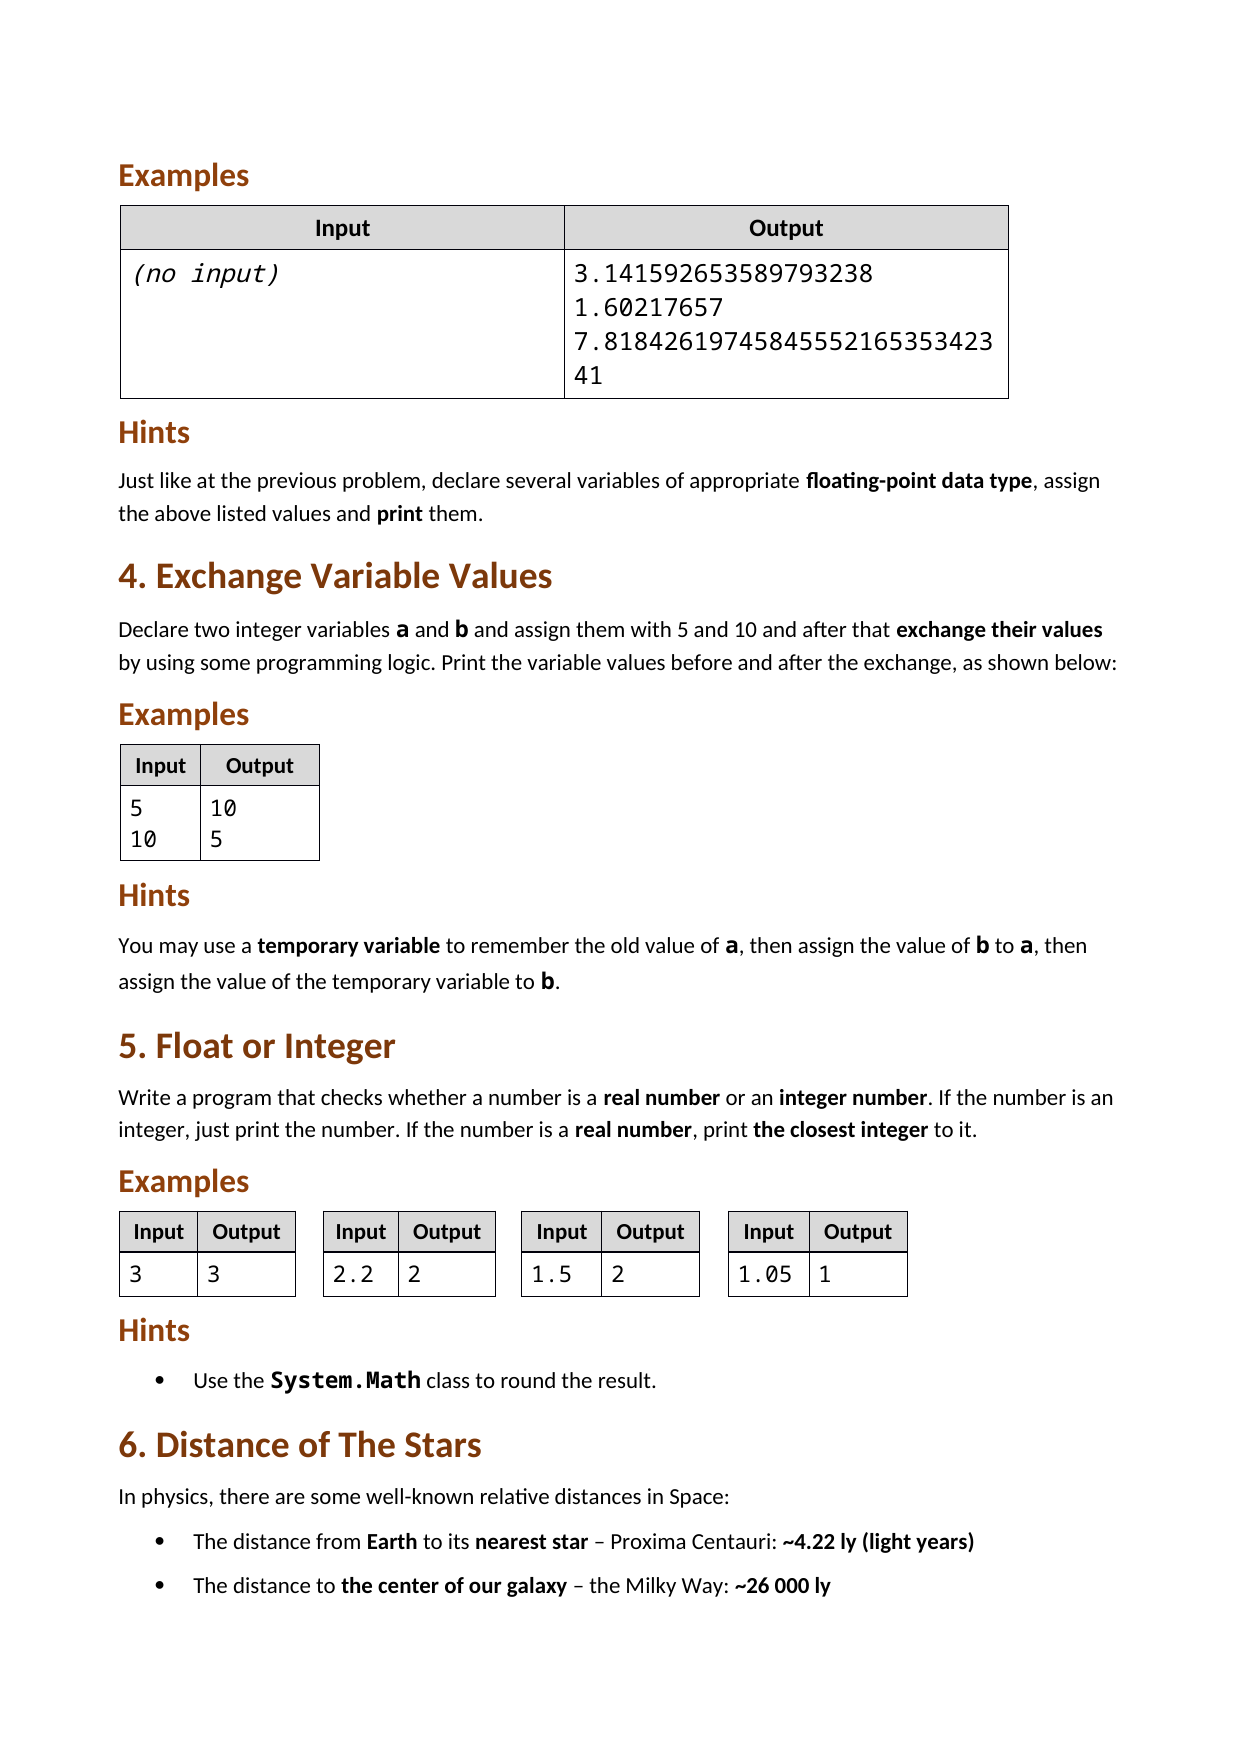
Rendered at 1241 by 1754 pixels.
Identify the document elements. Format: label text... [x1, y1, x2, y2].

table_header [496, 1211, 521, 1296]
text In physics, there are some well-known relative distances in Space: [118, 1482, 1122, 1510]
table_header Input [522, 1212, 601, 1251]
table_header Output [201, 745, 319, 785]
subtitle Examples [118, 1159, 1122, 1200]
table_cell 5 10 [121, 786, 200, 860]
table_cell 1 [810, 1253, 907, 1296]
list Use the System.Math class to round the result. [156, 1364, 1122, 1396]
table_header Output [198, 1212, 295, 1251]
text Write a program that checks whether a number is a real number or an integer number. If the number is an integer, just print the number. If the number is a real number, print the closest integer to it. [118, 1083, 1122, 1143]
subtitle Examples [118, 693, 1122, 734]
subtitle Float or Integer [118, 1022, 1122, 1067]
subtitle Exchange Variable Values [118, 552, 1122, 598]
subtitle Hints [118, 874, 1122, 914]
table_cell 10 5 [201, 786, 319, 860]
table_header Input [121, 745, 200, 785]
table_cell 3 [120, 1253, 197, 1296]
text Just like at the previous problem, declare several variables of appropriate floating-point data type, assign the above listed values and print them. [118, 467, 1122, 527]
subtitle Examples [118, 154, 1122, 195]
table_cell 1.5 [522, 1253, 601, 1296]
table_header [296, 1211, 323, 1251]
list The distance to the center of our galaxy – the Milky Way: ~26 000 ly [156, 1571, 1122, 1599]
table_header Input [120, 1212, 197, 1251]
text You may use a temporary variable to remember the old value of a, then assign the value of b to a, then assign the value of the temporary variable to b. [118, 929, 1122, 996]
table_cell 2.2 [324, 1253, 398, 1296]
text Declare two integer variables a and b and assign them with 5 and 10 and after that exchange their values by using some programming logic. Print the variable values before and after the exchange, as shown below: [118, 613, 1122, 676]
table_header Output [399, 1212, 495, 1251]
table_cell (no input) [121, 250, 564, 398]
list The distance from Earth to its nearest star – Proxima Centauri: ~4.22 ly (light years) [156, 1527, 1122, 1555]
table_cell 3.141592653589793238 1.60217657 7.8184261974584555216535342341 [565, 250, 1008, 398]
subtitle Hints [118, 412, 1122, 452]
table_header [700, 1211, 728, 1296]
table_cell 2 [602, 1253, 699, 1296]
table_cell 1.05 [729, 1253, 809, 1296]
table_header Input [729, 1212, 809, 1251]
table_header Output [602, 1212, 699, 1251]
table_cell [296, 1251, 323, 1296]
table_header Output [565, 206, 1008, 249]
subtitle Distance of The Stars [118, 1421, 1122, 1467]
table_cell 2 [399, 1253, 495, 1296]
table_header Input [324, 1212, 398, 1251]
table_cell 3 [198, 1253, 295, 1296]
table_header Output [810, 1212, 907, 1251]
subtitle Hints [118, 1309, 1122, 1350]
table_header Input [121, 206, 564, 249]
